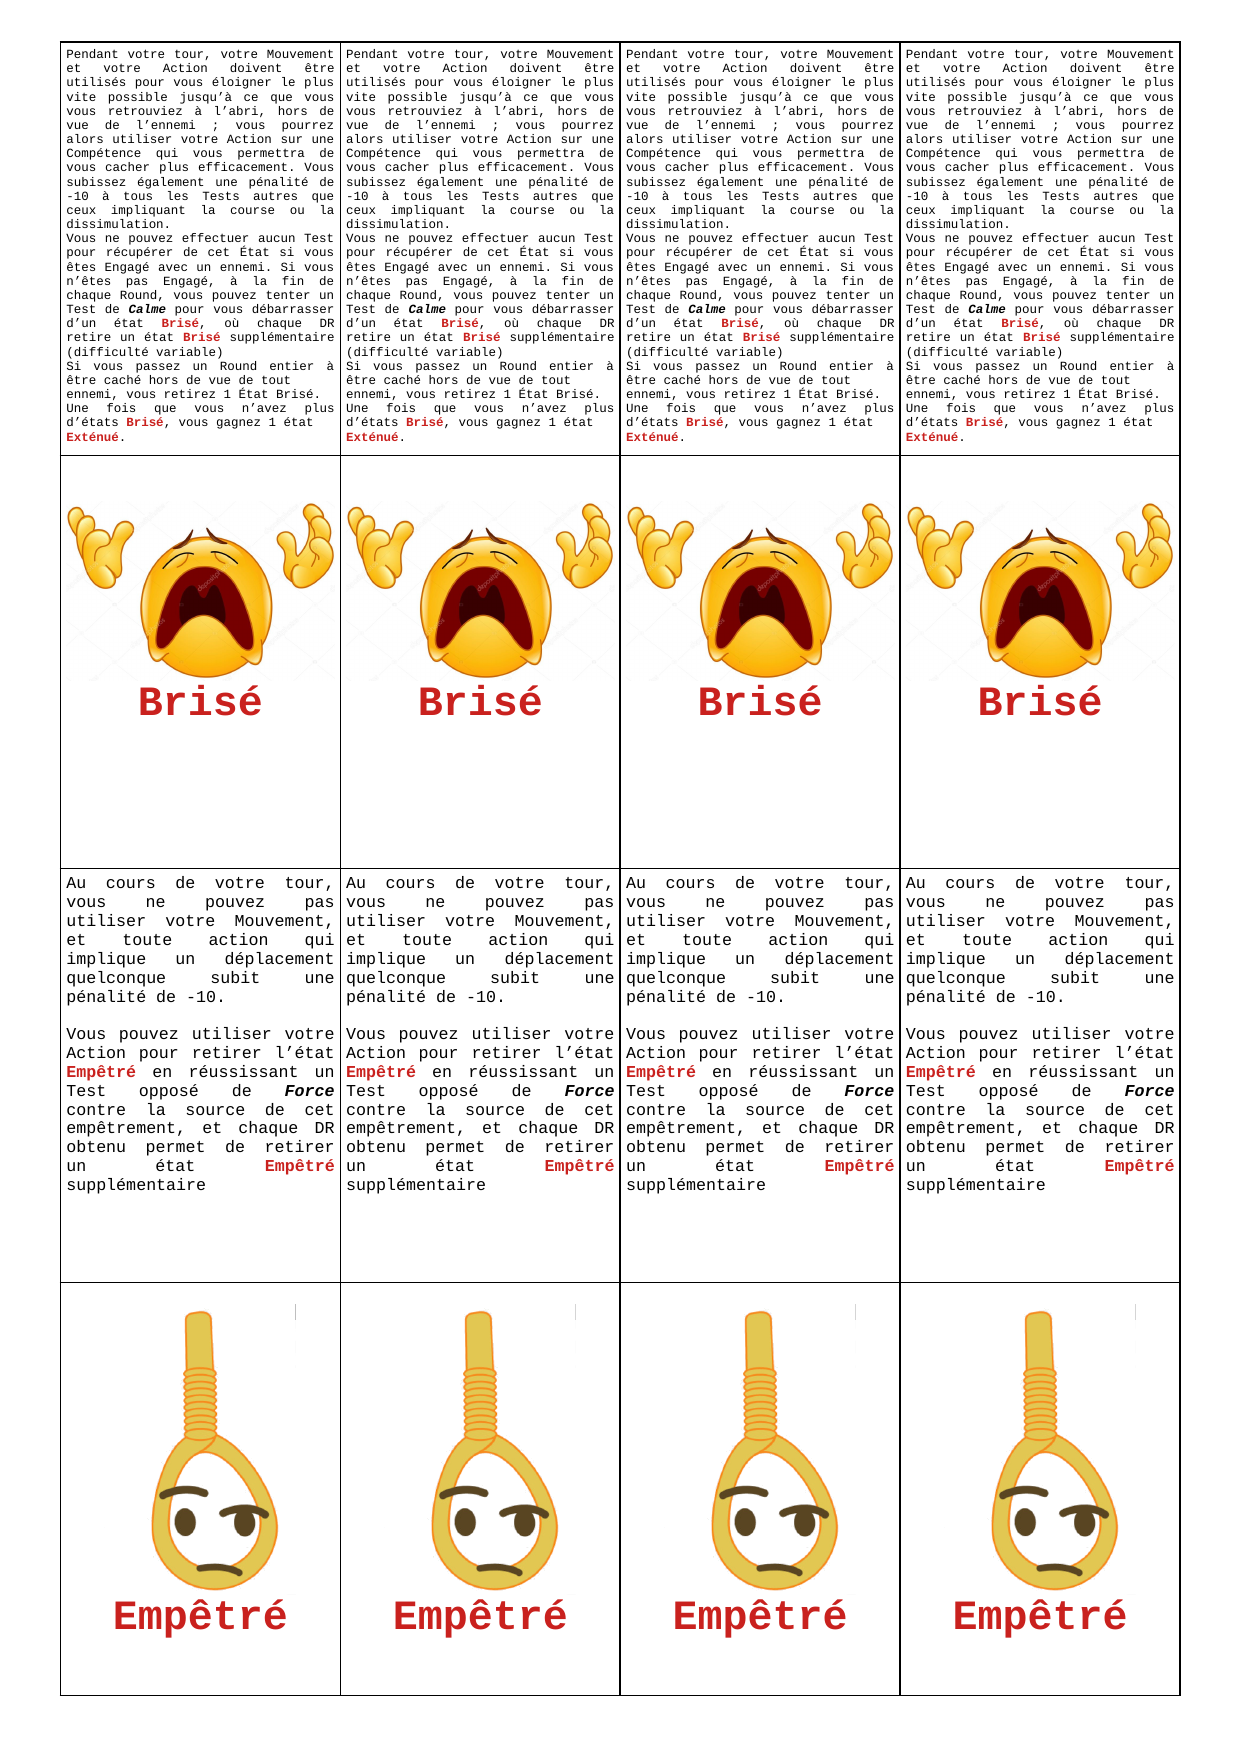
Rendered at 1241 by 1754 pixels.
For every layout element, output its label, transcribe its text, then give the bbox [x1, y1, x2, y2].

table_cell Empêtré [341, 1283, 619, 1695]
picture [384, 1300, 576, 1595]
picture [944, 1300, 1136, 1595]
picture [66, 501, 335, 681]
table_cell Empêtré [61, 1283, 340, 1695]
table_cell Empêtré [621, 1283, 899, 1695]
table_cell Au cours de votre tour, vous ne pouvez pas utiliser votre Mouvement, et toute action qui implique un déplacement quelconque subit une pénalité de -10. Vous pouvez utiliser votre Action pour retirer l’état Empêtré en réussissant un Test opposé de Force contre la source de cet empêtrement, et chaque DR obtenu permet de retirer un état Empêtré supplémentaire [621, 869, 899, 1282]
table_cell Brisé [61, 456, 340, 868]
table_cell Pendant votre tour, votre Mouvement et votre Action doivent être utilisés pour vous éloigner le plus vite possible jusqu’à ce que vous vous retrouviez à l’abri, hors de vue de l’ennemi ; vous pourrez alors utiliser votre Action sur une Compétence qui vous permettra de vous cacher plus efficacement. Vous subissez également une pénalité de -10 à tous les Tests autres que ceux impliquant la course ou la dissimulation. Vous ne pouvez effectuer aucun Test pour récupérer de cet État si vous êtes Engagé avec un ennemi. Si vous n’êtes pas Engagé, à la fin de chaque Round, vous pouvez tenter un Test de Calme pour vous débarrasser d’un état Brisé, où chaque DR retire un état Brisé supplémentaire (difficulté variable) Si vous passez un Round entier à être caché hors de vue de tout ennemi, vous retirez 1 État Brisé. Une fois que vous n’avez plus d’états Brisé, vous gagnez 1 état Exténué. [341, 43, 619, 455]
table_cell Empêtré [901, 1283, 1179, 1695]
table_cell Pendant votre tour, votre Mouvement et votre Action doivent être utilisés pour vous éloigner le plus vite possible jusqu’à ce que vous vous retrouviez à l’abri, hors de vue de l’ennemi ; vous pourrez alors utiliser votre Action sur une Compétence qui vous permettra de vous cacher plus efficacement. Vous subissez également une pénalité de -10 à tous les Tests autres que ceux impliquant la course ou la dissimulation. Vous ne pouvez effectuer aucun Test pour récupérer de cet État si vous êtes Engagé avec un ennemi. Si vous n’êtes pas Engagé, à la fin de chaque Round, vous pouvez tenter un Test de Calme pour vous débarrasser d’un état Brisé, où chaque DR retire un état Brisé supplémentaire (difficulté variable) Si vous passez un Round entier à être caché hors de vue de tout ennemi, vous retirez 1 État Brisé. Une fois que vous n’avez plus d’états Brisé, vous gagnez 1 état Exténué. [901, 43, 1179, 455]
table_cell Au cours de votre tour, vous ne pouvez pas utiliser votre Mouvement, et toute action qui implique un déplacement quelconque subit une pénalité de -10. Vous pouvez utiliser votre Action pour retirer l’état Empêtré en réussissant un Test opposé de Force contre la source de cet empêtrement, et chaque DR obtenu permet de retirer un état Empêtré supplémentaire [901, 869, 1179, 1282]
table_cell Brisé [341, 456, 619, 868]
table_cell Brisé [621, 456, 899, 868]
table_cell Au cours de votre tour, vous ne pouvez pas utiliser votre Mouvement, et toute action qui implique un déplacement quelconque subit une pénalité de -10. Vous pouvez utiliser votre Action pour retirer l’état Empêtré en réussissant un Test opposé de Force contre la source de cet empêtrement, et chaque DR obtenu permet de retirer un état Empêtré supplémentaire [341, 869, 619, 1282]
picture [345, 501, 615, 681]
table_cell Pendant votre tour, votre Mouvement et votre Action doivent être utilisés pour vous éloigner le plus vite possible jusqu’à ce que vous vous retrouviez à l’abri, hors de vue de l’ennemi ; vous pourrez alors utiliser votre Action sur une Compétence qui vous permettra de vous cacher plus efficacement. Vous subissez également une pénalité de -10 à tous les Tests autres que ceux impliquant la course ou la dissimulation. Vous ne pouvez effectuer aucun Test pour récupérer de cet État si vous êtes Engagé avec un ennemi. Si vous n’êtes pas Engagé, à la fin de chaque Round, vous pouvez tenter un Test de Calme pour vous débarrasser d’un état Brisé, où chaque DR retire un état Brisé supplémentaire (difficulté variable) Si vous passez un Round entier à être caché hors de vue de tout ennemi, vous retirez 1 État Brisé. Une fois que vous n’avez plus d’états Brisé, vous gagnez 1 état Exténué. [61, 43, 340, 455]
table_cell Au cours de votre tour, vous ne pouvez pas utiliser votre Mouvement, et toute action qui implique un déplacement quelconque subit une pénalité de -10. Vous pouvez utiliser votre Action pour retirer l’état Empêtré en réussissant un Test opposé de Force contre la source de cet empêtrement, et chaque DR obtenu permet de retirer un état Empêtré supplémentaire [61, 869, 340, 1282]
picture [905, 501, 1175, 681]
picture [625, 501, 895, 681]
picture [104, 1300, 296, 1595]
table_cell Pendant votre tour, votre Mouvement et votre Action doivent être utilisés pour vous éloigner le plus vite possible jusqu’à ce que vous vous retrouviez à l’abri, hors de vue de l’ennemi ; vous pourrez alors utiliser votre Action sur une Compétence qui vous permettra de vous cacher plus efficacement. Vous subissez également une pénalité de -10 à tous les Tests autres que ceux impliquant la course ou la dissimulation. Vous ne pouvez effectuer aucun Test pour récupérer de cet État si vous êtes Engagé avec un ennemi. Si vous n’êtes pas Engagé, à la fin de chaque Round, vous pouvez tenter un Test de Calme pour vous débarrasser d’un état Brisé, où chaque DR retire un état Brisé supplémentaire (difficulté variable) Si vous passez un Round entier à être caché hors de vue de tout ennemi, vous retirez 1 État Brisé. Une fois que vous n’avez plus d’états Brisé, vous gagnez 1 état Exténué. [621, 43, 899, 455]
picture [664, 1300, 856, 1595]
table_cell Brisé [901, 456, 1179, 868]
